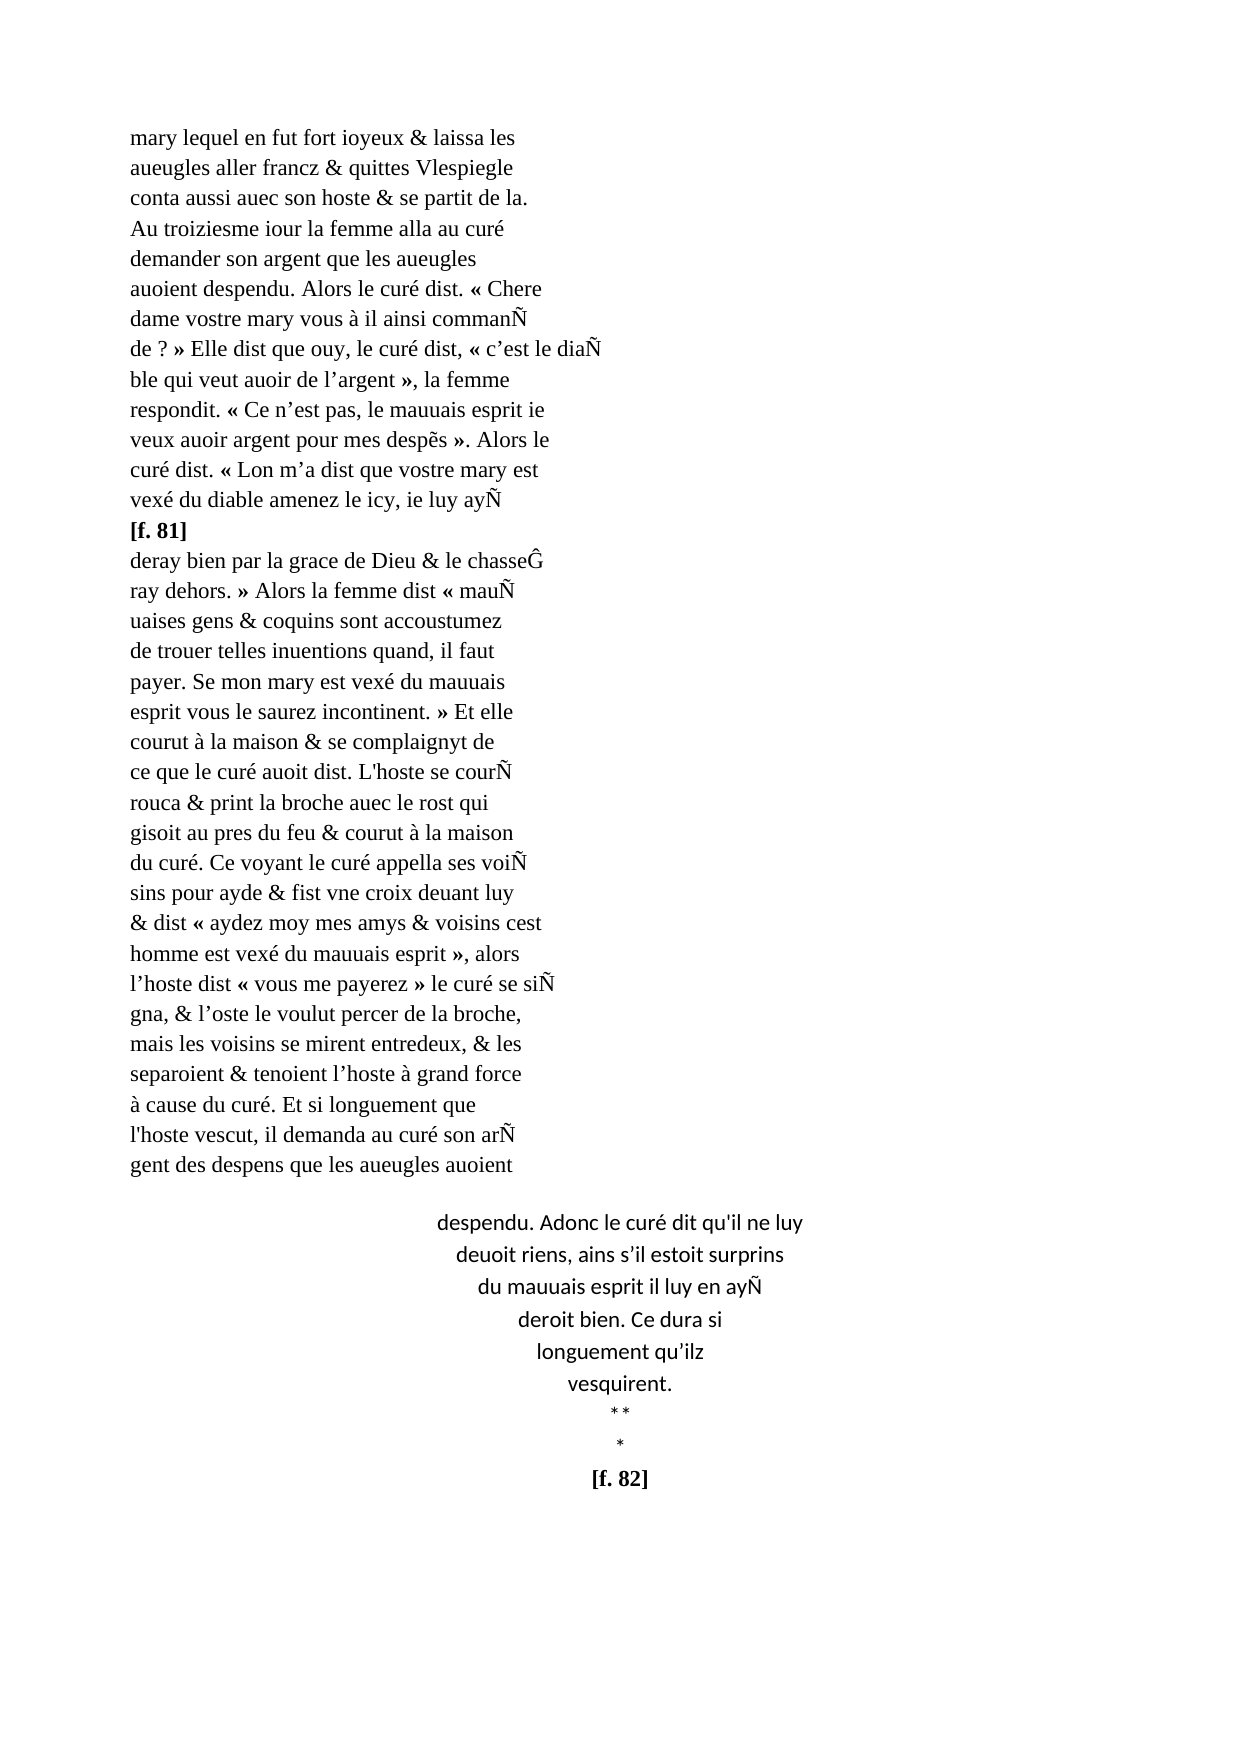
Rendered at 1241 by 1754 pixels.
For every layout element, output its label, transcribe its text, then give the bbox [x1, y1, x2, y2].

text mary lequel en fut fort ioyeux & laissa les aueugles aller francz & quittes Vlespiegle conta aussi auec son hoste & se partit de la. Au troiziesme iour la femme alla au curé demander son argent que les aueugles auoient despendu. Alors le curé dist. « Chere dame vostre mary vous à il ainsi commanÑ de ? » Elle dist que ouy, le curé dist, « c’est le diaÑ ble qui veut auoir de l’argent », la femme respondit. « Ce n’est pas, le mauuais esprit ie veux auoir argent pour mes despẽs ». Alors le curé dist. « Lon m’a dist que vostre mary est vexé du diable amenez le icy, ie luy ayÑ [f. 81] deray bien par la grace de Dieu & le chasseĜ ray dehors. » Alors la femme dist « mauÑ uaises gens & coquins sont accoustumez de trouer telles inuentions quand, il faut payer. Se mon mary est vexé du mauuais esprit vous le saurez incontinent. » Et elle courut à la maison & se complaignyt de ce que le curé auoit dist. L'hoste se courÑ rouca & print la broche auec le rost qui gisoit au pres du feu & courut à la maison du curé. Ce voyant le curé appella ses voiÑ sins pour ayde & fist vne croix deuant luy & dist « aydez moy mes amys & voisins cest homme est vexé du mauuais esprit », alors l’hoste dist « vous me payerez » le curé se siÑ gna, & l’oste le voulut percer de la broche, mais les voisins se mirent entredeux, & les separoient & tenoient l’hoste à grand force à cause du curé. Et si longuement que l'hoste vescut, il demanda au curé son arÑ gent des despens que les aueugles auoient [118, 118, 1122, 1183]
text despendu. Adonc le curé dit qu'il ne luy deuoit riens, ains s’il estoit surprins du mauuais esprit il luy en ayÑ deroit bien. Ce dura si longuement qu’ilz vesquirent. ** * [f. 82] [118, 1208, 1122, 1492]
